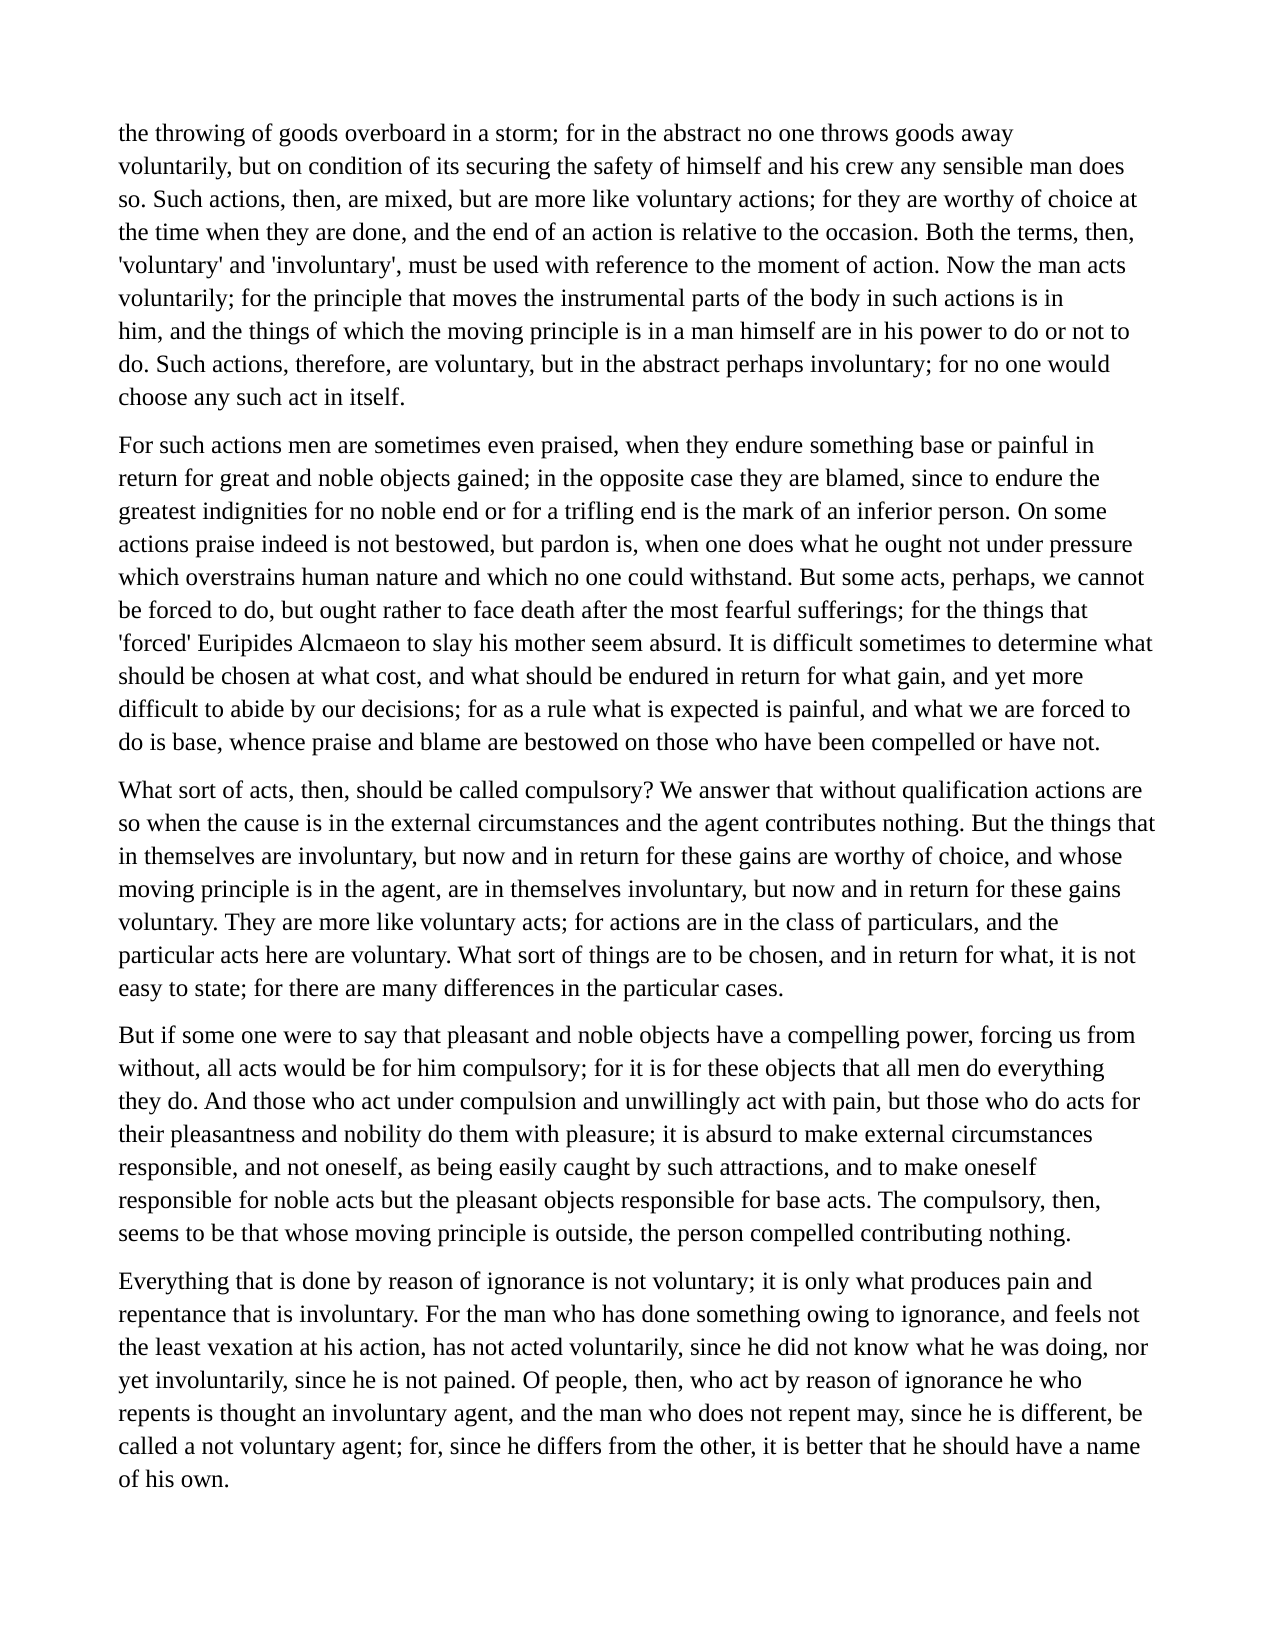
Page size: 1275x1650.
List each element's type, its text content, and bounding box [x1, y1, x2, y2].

text the throwing of goods overboard in a storm; for in the abstract no one throws goods away voluntarily, but on condition of its securing the safety of himself and his crew any sensible man does so. Such actions, then, are mixed, but are more like voluntary actions; for they are worthy of choice at the time when they are done, and the end of an action is relative to the occasion. Both the terms, then, 'voluntary' and 'involuntary', must be used with reference to the moment of action. Now the man acts voluntarily; for the principle that moves the instrumental parts of the body in such actions is in him, and the things of which the moving principle is in a man himself are in his power to do or not to do. Such actions, therefore, are voluntary, but in the abstract perhaps involuntary; for no one would choose any such act in itself. [118, 118, 1157, 411]
text But if some one were to say that pleasant and noble objects have a compelling power, forcing us from without, all acts would be for him compulsory; for it is for these objects that all men do everything they do. And those who act under compulsion and unwillingly act with pain, but those who do acts for their pleasantness and nobility do them with pleasure; it is absurd to make external circumstances responsible, and not oneself, as being easily caught by such attractions, and to make oneself responsible for noble acts but the pleasant objects responsible for base acts. The compulsory, then, seems to be that whose moving principle is outside, the person compelled contributing nothing. [118, 1020, 1157, 1247]
text What sort of acts, then, should be called compulsory? We answer that without qualification actions are so when the cause is in the external circumstances and the agent contributes nothing. But the things that in themselves are involuntary, but now and in return for these gains are worthy of choice, and whose moving principle is in the agent, are in themselves involuntary, but now and in return for these gains voluntary. They are more like voluntary acts; for actions are in the class of particulars, and the particular acts here are voluntary. What sort of things are to be chosen, and in return for what, it is not easy to state; for there are many differences in the particular cases. [118, 775, 1157, 1002]
text Everything that is done by reason of ignorance is not voluntary; it is only what produces pain and repentance that is involuntary. For the man who has done something owing to ignorance, and feels not the least vexation at his action, has not acted voluntarily, since he did not know what he was doing, nor yet involuntarily, since he is not pained. Of people, then, who act by reason of ignorance he who repents is thought an involuntary agent, and the man who does not repent may, since he is different, be called a not voluntary agent; for, since he differs from the other, it is better that he should have a name of his own. [118, 1266, 1157, 1493]
text For such actions men are sometimes even praised, when they endure something base or painful in return for great and noble objects gained; in the opposite case they are blamed, since to endure the greatest indignities for no noble end or for a trifling end is the mark of an inferior person. On some actions praise indeed is not bestowed, but pardon is, when one does what he ought not under pressure which overstrains human nature and which no one could withstand. But some acts, perhaps, we cannot be forced to do, but ought rather to face death after the most fearful sufferings; for the things that 'forced' Euripides Alcmaeon to slay his mother seem absurd. It is difficult sometimes to determine what should be chosen at what cost, and what should be endured in return for what gain, and yet more difficult to abide by our decisions; for as a rule what is expected is painful, and what we are forced to do is base, whence praise and blame are bestowed on those who have been compelled or have not. [118, 430, 1157, 756]
